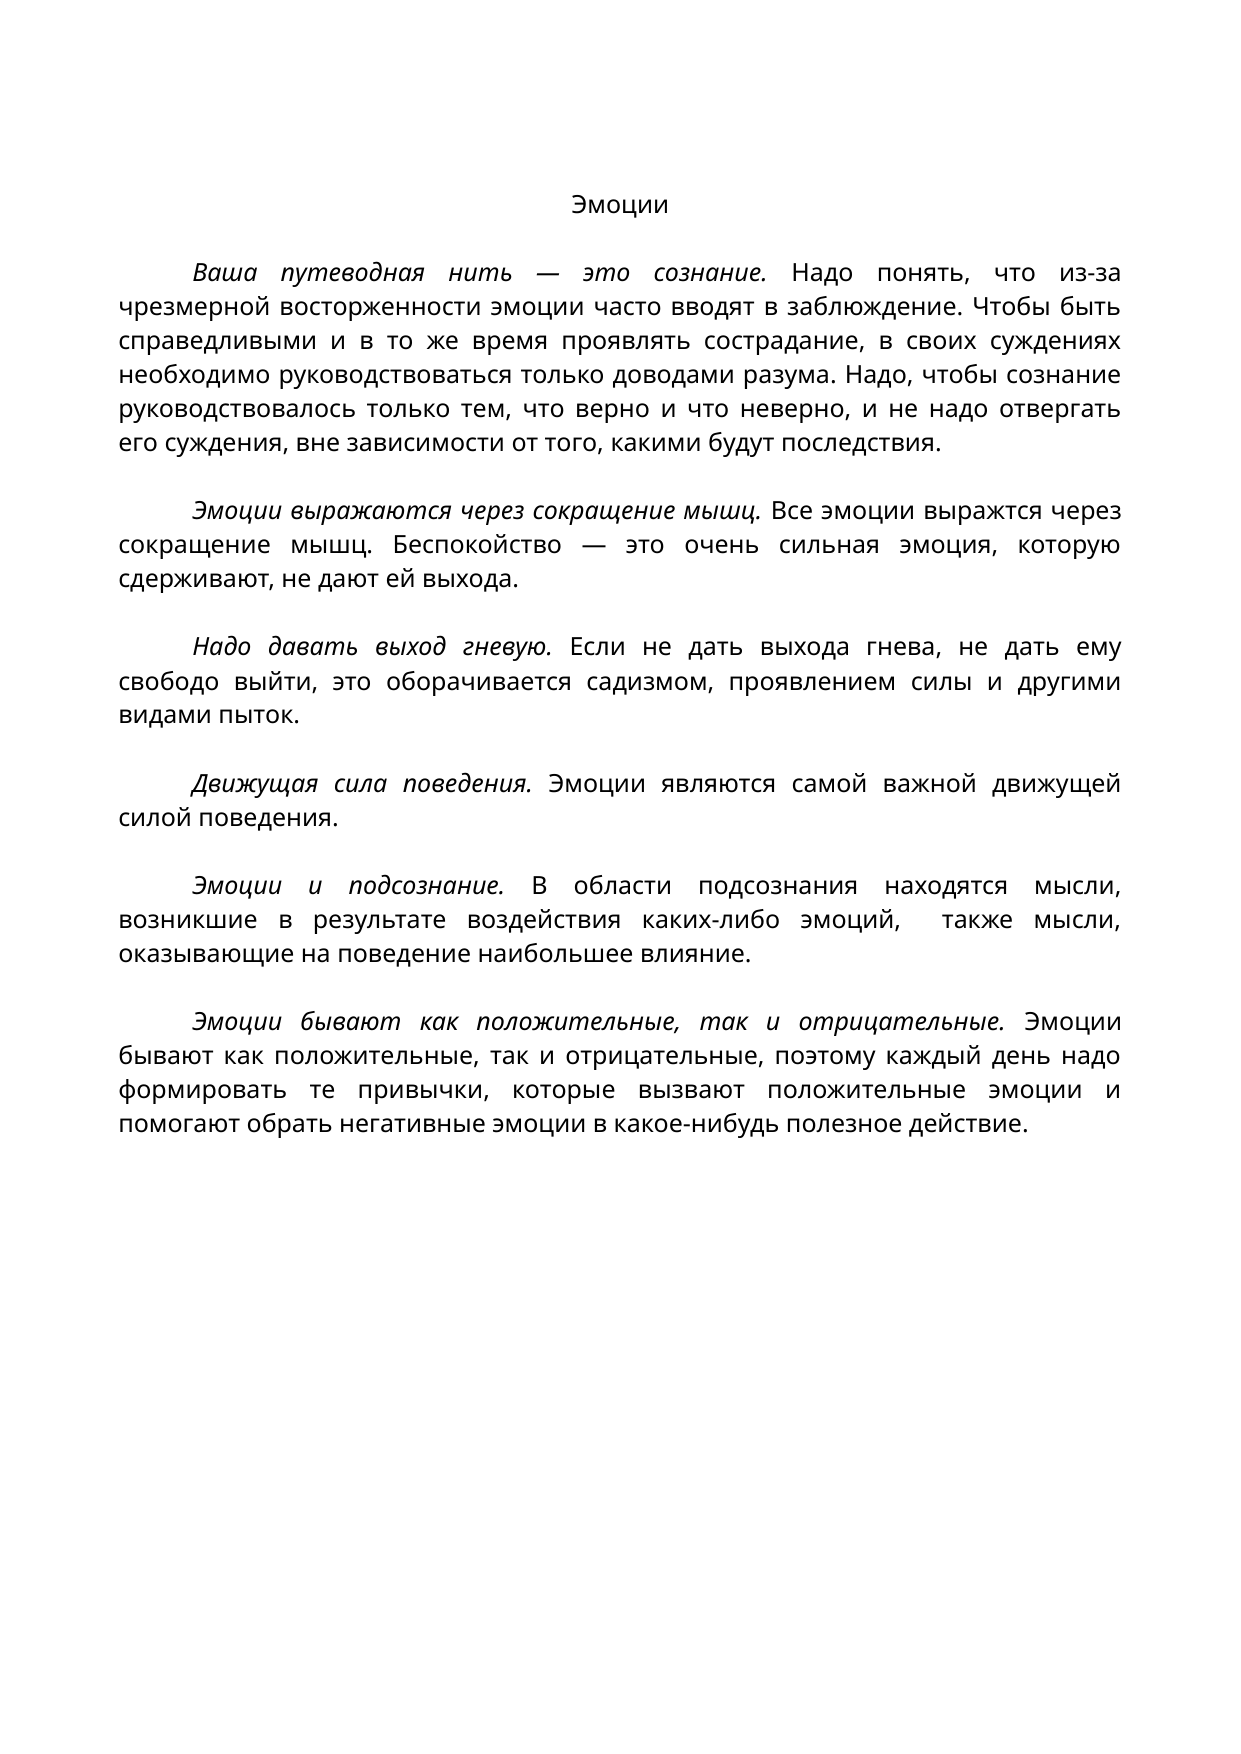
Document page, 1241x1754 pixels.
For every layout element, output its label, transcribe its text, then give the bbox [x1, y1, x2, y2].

text Ваша путеводная нить — это сознание. Надо понять, что из-за чрезмерной восторженности эмоции часто вводят в заблюждение. Чтобы быть справедливыми и в то же время проявлять сострадание, в своих суждениях необходимо руководствоваться только доводами разума. Надо, чтобы сознание руководствовалось только тем, что верно и что неверно, и не надо отвергать его суждения, вне зависимости от того, какими будут последствия. [118, 254, 1122, 459]
text Эмоции бывают как положительные, так и отрицательные. Эмоции бывают как положительные, так и отрицательные, поэтому каждый день надо формировать те привычки, которые вызвают положительные эмоции и помогают обрать негативные эмоции в какое-нибудь полезное действие. [118, 1004, 1122, 1140]
text Эмоции и подсознание. В области подсознания находятся мысли, возникшие в результате воздействия каких-либо эмоций, также мысли, оказывающие на поведение наибольшее влияние. [118, 867, 1122, 970]
text Эмоции выражаются через сокращение мышц. Все эмоции выражтся через сокращение мышц. Беспокойство — это очень сильная эмоция, которую сдерживают, не дают ей выхода. [118, 493, 1122, 595]
text Эмоции [118, 186, 1122, 220]
text Надо давать выход гневую. Если не дать выхода гнева, не дать ему свободо выйти, это оборачивается садизмом, проявлением силы и другими видами пыток. [118, 629, 1122, 731]
text Движущая сила поведения. Эмоции являются самой важной движущей силой поведения. [118, 765, 1122, 833]
